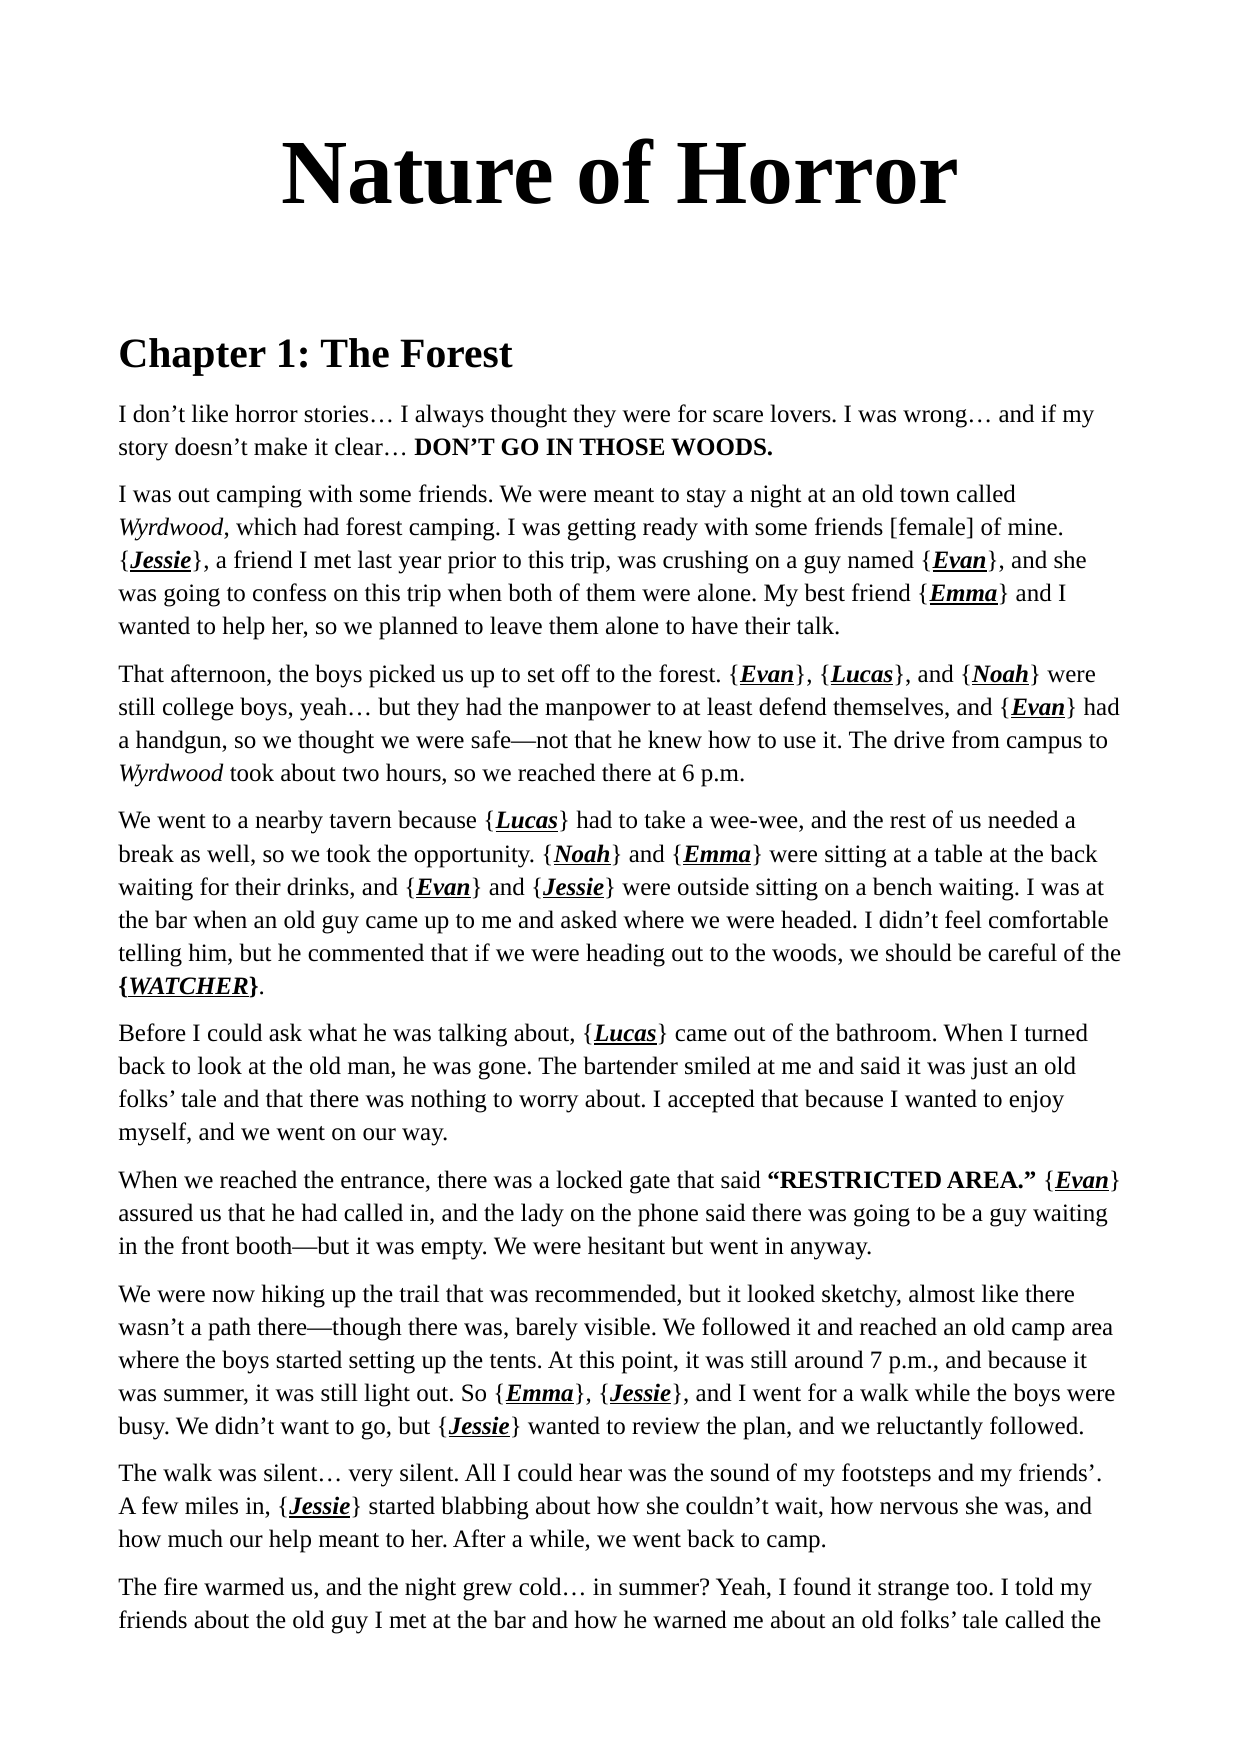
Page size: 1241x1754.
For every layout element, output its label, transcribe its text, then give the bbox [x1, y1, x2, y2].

text The walk was silent… very silent. All I could hear was the sound of my footsteps and my friends’. A few miles in, {Jessie} started blabbing about how she couldn’t wait, how nervous she was, and how much our help meant to her. After a while, we went back to camp. [118, 1458, 1122, 1553]
text Before I could ask what he was talking about, {Lucas} came out of the bathroom. When I turned back to look at the old man, he was gone. The bartender smiled at me and said it was just an old folks’ tale and that there was nothing to worry about. I accepted that because I wanted to enjoy myself, and we went on our way. [118, 1018, 1122, 1146]
text When we reached the entrance, there was a locked gate that said “RESTRICTED AREA.” {Evan} assured us that he had called in, and the lady on the phone said there was going to be a guy waiting in the front booth—but it was empty. We were hesitant but went in anyway. [118, 1165, 1122, 1260]
text I don’t like horror stories… I always thought they were for scare lovers. I was wrong… and if my story doesn’t make it clear… DON’T GO IN THOSE WOODS. [118, 399, 1122, 460]
text We went to a nearby tavern because {Lucas} had to take a wee-wee, and the rest of us needed a break as well, so we took the opportunity. {Noah} and {Emma} were sitting at a table at the back waiting for their drinks, and {Evan} and {Jessie} were outside sitting on a bench waiting. I was at the bar when an old guy came up to me and asked where we were headed. I didn’t feel comfortable telling him, but he commented that if we were heading out to the woods, we should be careful of the {WATCHER}. [118, 806, 1122, 999]
text We were now hiking up the trail that was recommended, but it looked sketchy, almost like there wasn’t a path there—though there was, barely visible. We followed it and reached an old camp area where the boys started setting up the tents. At this point, it was still around 7 p.m., and because it was summer, it was still light out. So {Emma}, {Jessie}, and I went for a walk while the boys were busy. We didn’t want to go, but {Jessie} wanted to review the plan, and we reluctantly followed. [118, 1279, 1122, 1439]
text I was out camping with some friends. We were meant to stay a night at an old town called Wyrdwood, which had forest camping. I was getting ready with some friends [female] of mine. {Jessie}, a friend I met last year prior to this trip, was crushing on a guy named {Evan}, and she was going to confess on this trip when both of them were alone. My best friend {Emma} and I wanted to help her, so we planned to leave them alone to have their talk. [118, 479, 1122, 640]
text Nature of Horror [118, 118, 1122, 223]
text The fire warmed us, and the night grew cold… in summer? Yeah, I found it strange too. I told my friends about the old guy I met at the bar and how he warned me about an old folks’ tale called the [118, 1572, 1122, 1634]
text That afternoon, the boys picked us up to set off to the forest. {Evan}, {Lucas}, and {Noah} were still college boys, yeah… but they had the manpower to at least defend themselves, and {Evan} had a handgun, so we thought we were safe—not that he knew how to use it. The drive from campus to Wyrdwood took about two hours, so we reached there at 6 p.m. [118, 659, 1122, 787]
text Chapter 1: The Forest [118, 329, 1122, 377]
